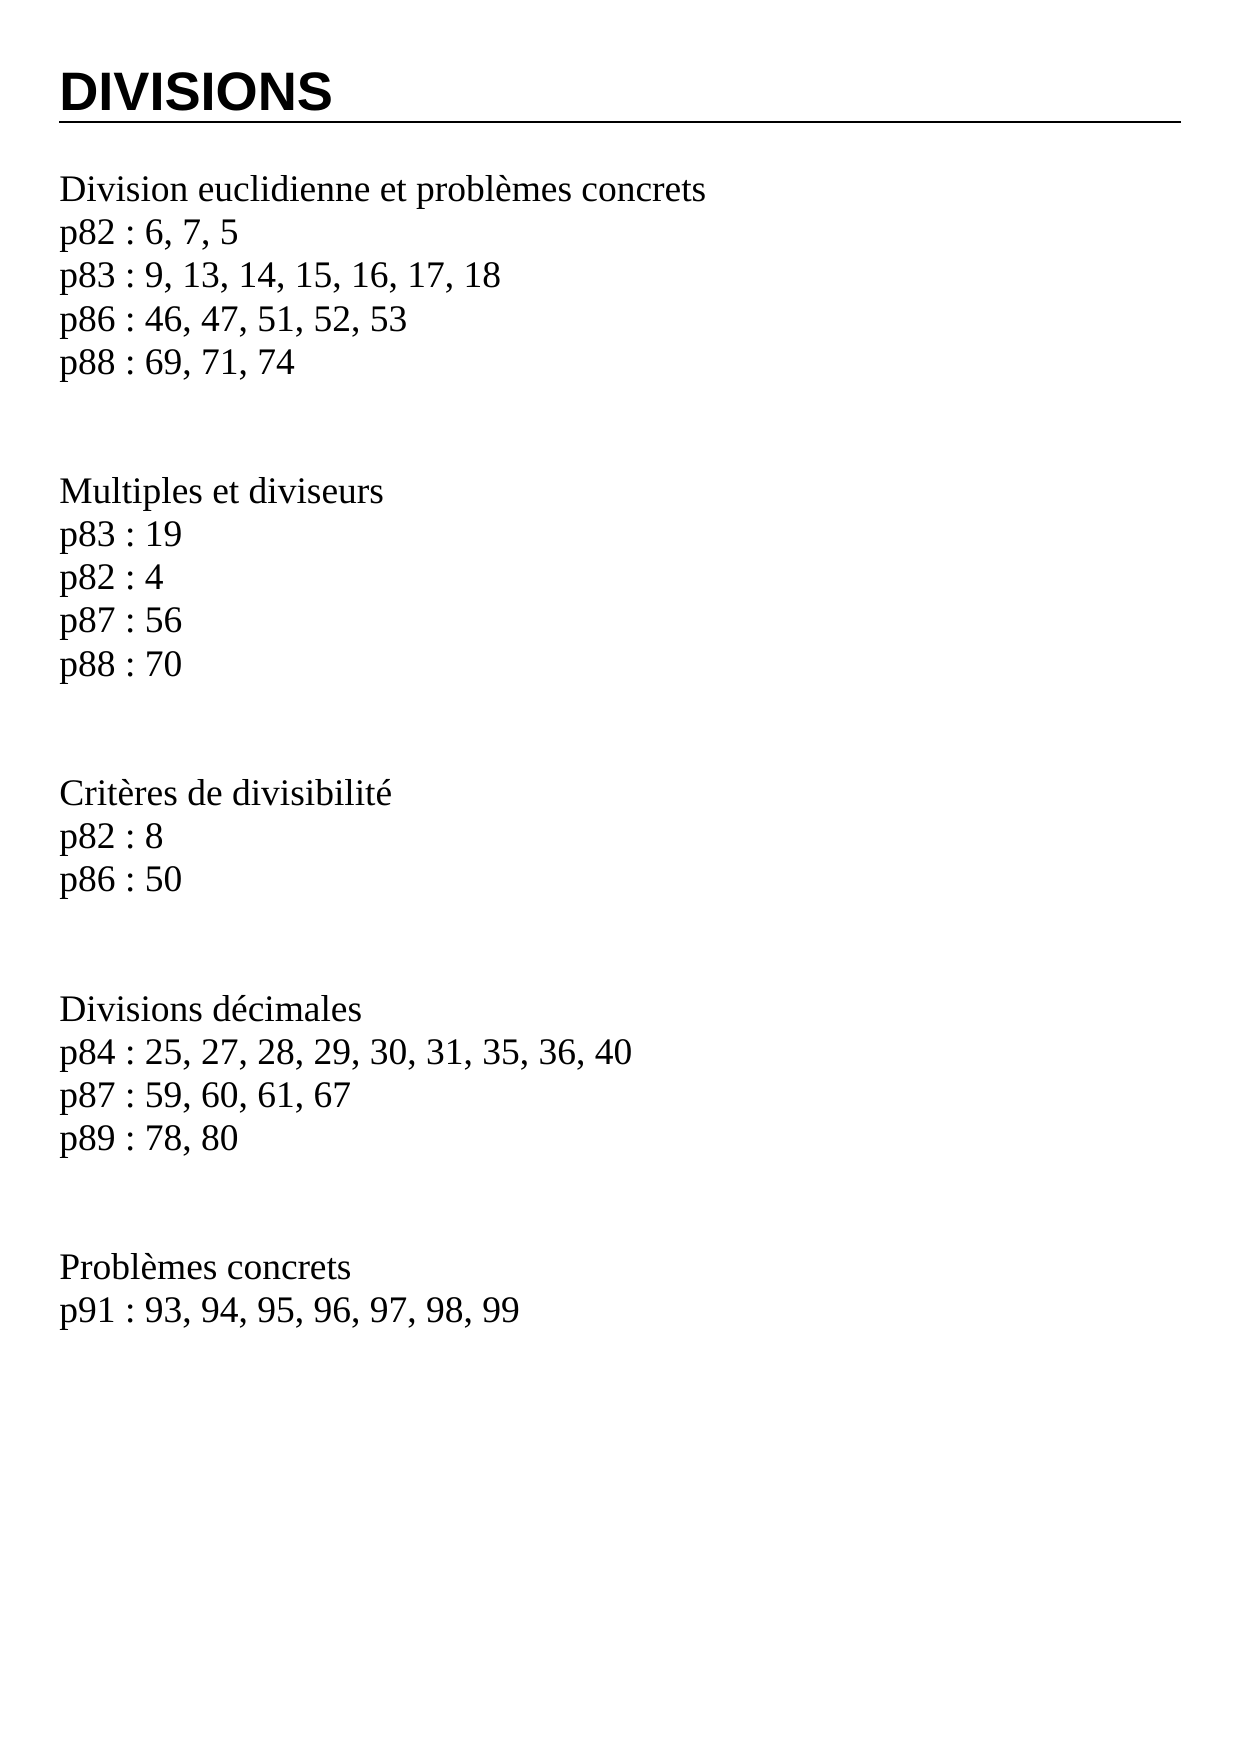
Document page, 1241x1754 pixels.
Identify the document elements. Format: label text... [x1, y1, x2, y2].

text p88 : 69, 71, 74 [59, 339, 1181, 382]
text p87 : 59, 60, 61, 67 [59, 1072, 1181, 1115]
text p84 : 25, 27, 28, 29, 30, 31, 35, 36, 40 [59, 1029, 1181, 1072]
text p88 : 70 [59, 641, 1181, 684]
text Critères de divisibilité [59, 770, 1181, 813]
text p86 : 50 [59, 857, 1181, 900]
text Division euclidienne et problèmes concrets [59, 167, 1181, 210]
text p87 : 56 [59, 598, 1181, 641]
text Multiples et diviseurs [59, 468, 1181, 512]
text Divisions [59, 59, 1181, 121]
text p82 : 8 [59, 813, 1181, 857]
text Problèmes concrets [59, 1245, 1181, 1288]
text p83 : 19 [59, 512, 1181, 555]
text p89 : 78, 80 [59, 1115, 1181, 1158]
text p82 : 6, 7, 5 [59, 210, 1181, 253]
text Divisions décimales [59, 986, 1181, 1029]
text p82 : 4 [59, 555, 1181, 598]
text p83 : 9, 13, 14, 15, 16, 17, 18 [59, 253, 1181, 296]
text p86 : 46, 47, 51, 52, 53 [59, 296, 1181, 339]
text p91 : 93, 94, 95, 96, 97, 98, 99 [59, 1288, 1181, 1331]
